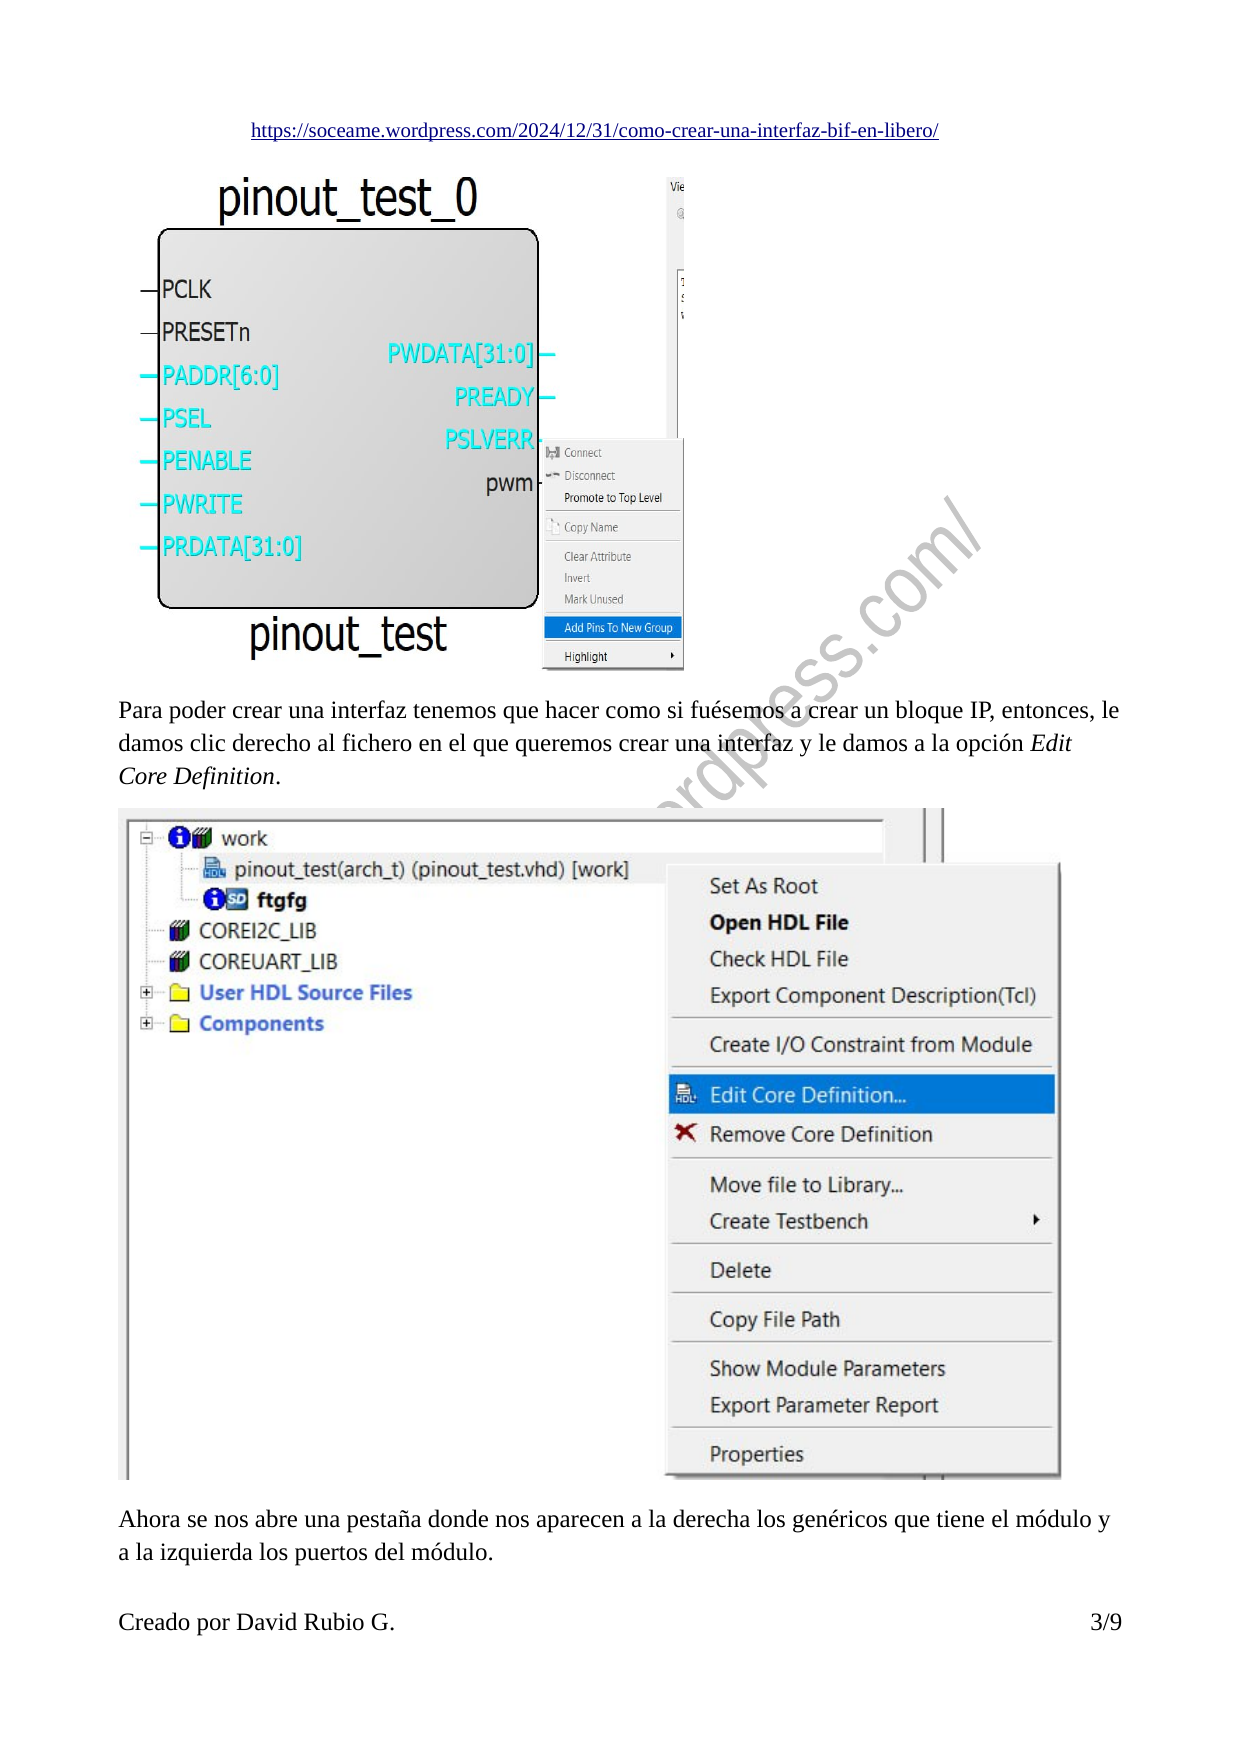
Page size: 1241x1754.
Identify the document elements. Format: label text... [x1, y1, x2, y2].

picture [118, 808, 1062, 1480]
text Ahora se nos abre una pestaña donde nos aparecen a la derecha los genéricos que tiene el módulo y a la izquierda los puertos del módulo. [118, 1504, 1122, 1566]
text Para poder crear una interfaz tenemos que hacer como si fuésemos a crear un bloque IP, entonces, le damos clic derecho al fichero en el que queremos crear una interfaz y le damos a la opción Edit Core Definition. [118, 695, 1122, 790]
picture [118, 177, 684, 671]
